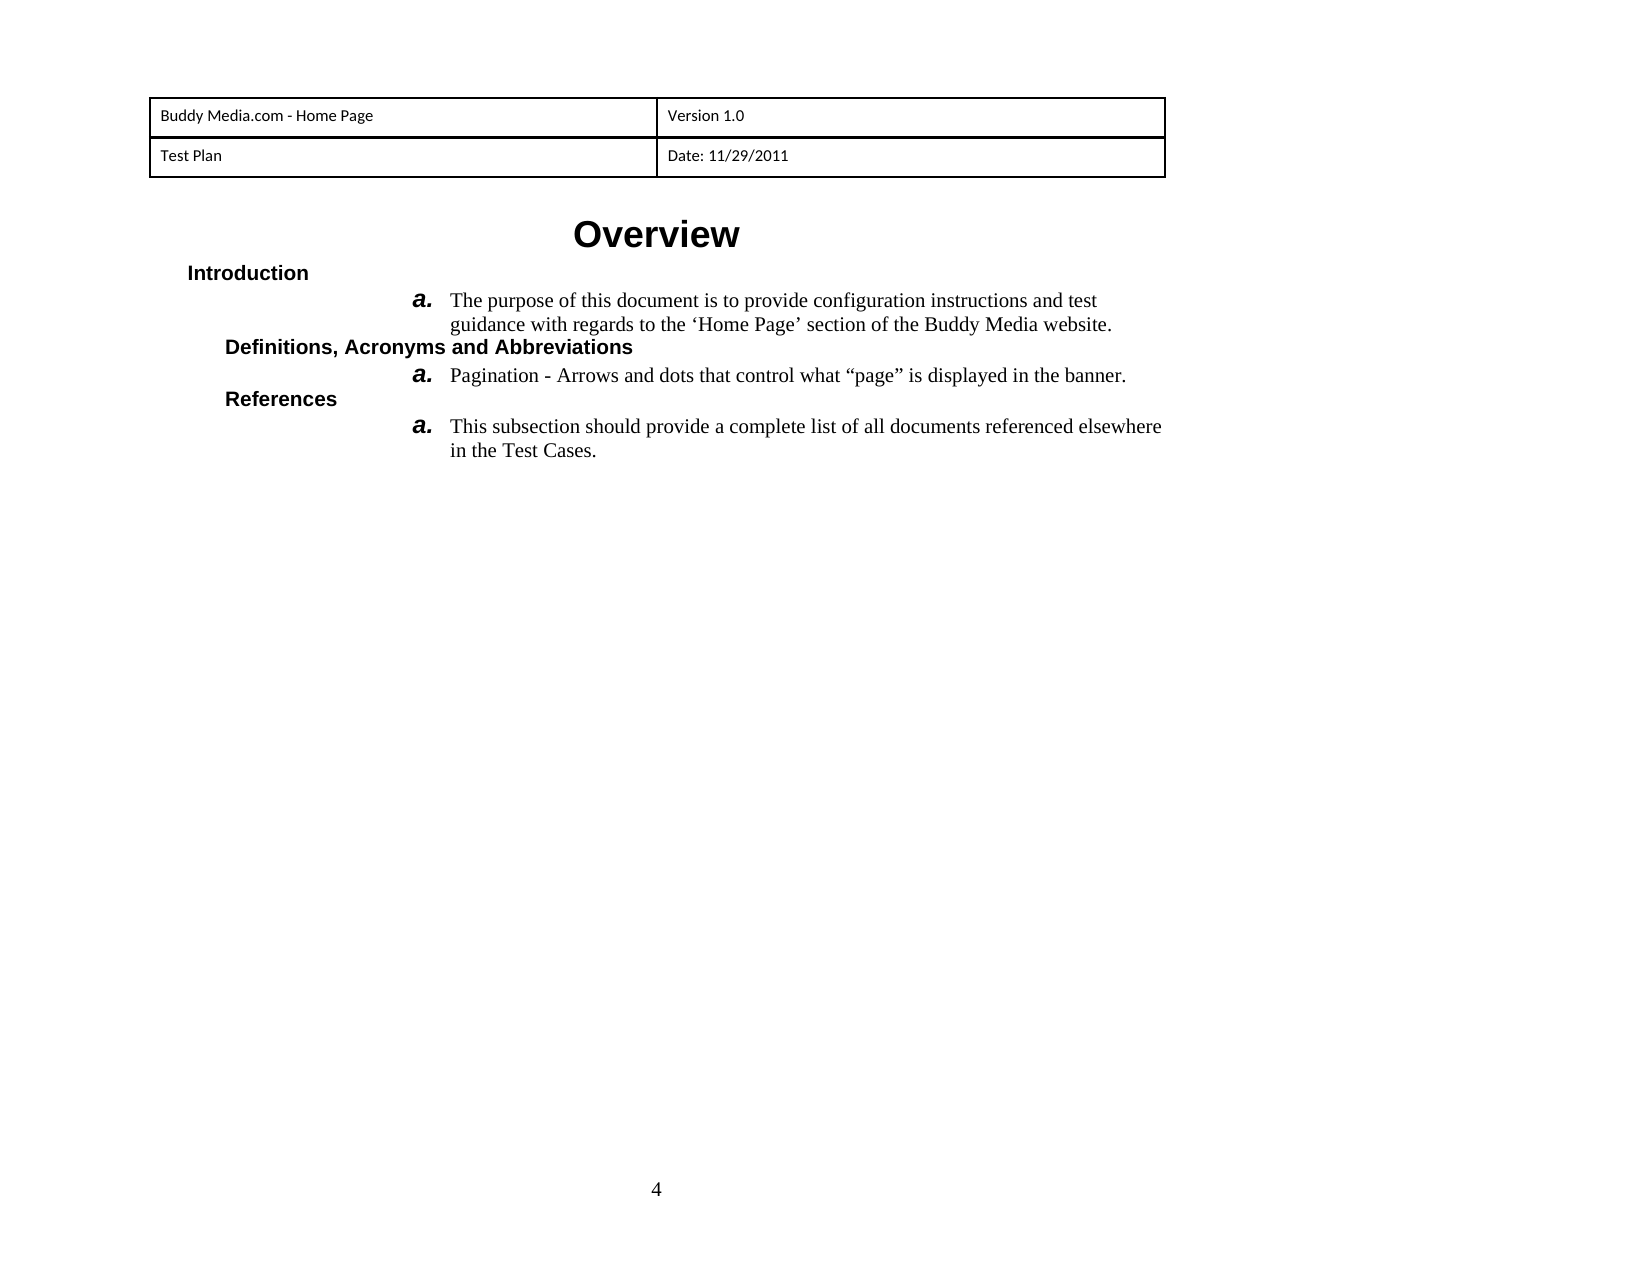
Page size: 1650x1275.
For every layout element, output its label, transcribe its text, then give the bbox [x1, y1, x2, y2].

subtitle Introduction [150, 262, 1162, 285]
list Pagination - Arrows and dots that control what “page” is displayed in the banner. [412, 359, 1162, 387]
subtitle Definitions, Acronyms and Abbreviations [225, 336, 1162, 359]
subtitle Overview [150, 214, 1162, 256]
list The purpose of this document is to provide configuration instructions and test guidance with regards to the ‘Home Page’ section of the Buddy Media website. [412, 285, 1162, 336]
list This subsection should provide a complete list of all documents referenced elsewhere in the Test Cases. [412, 411, 1162, 462]
subtitle References [225, 387, 1162, 411]
